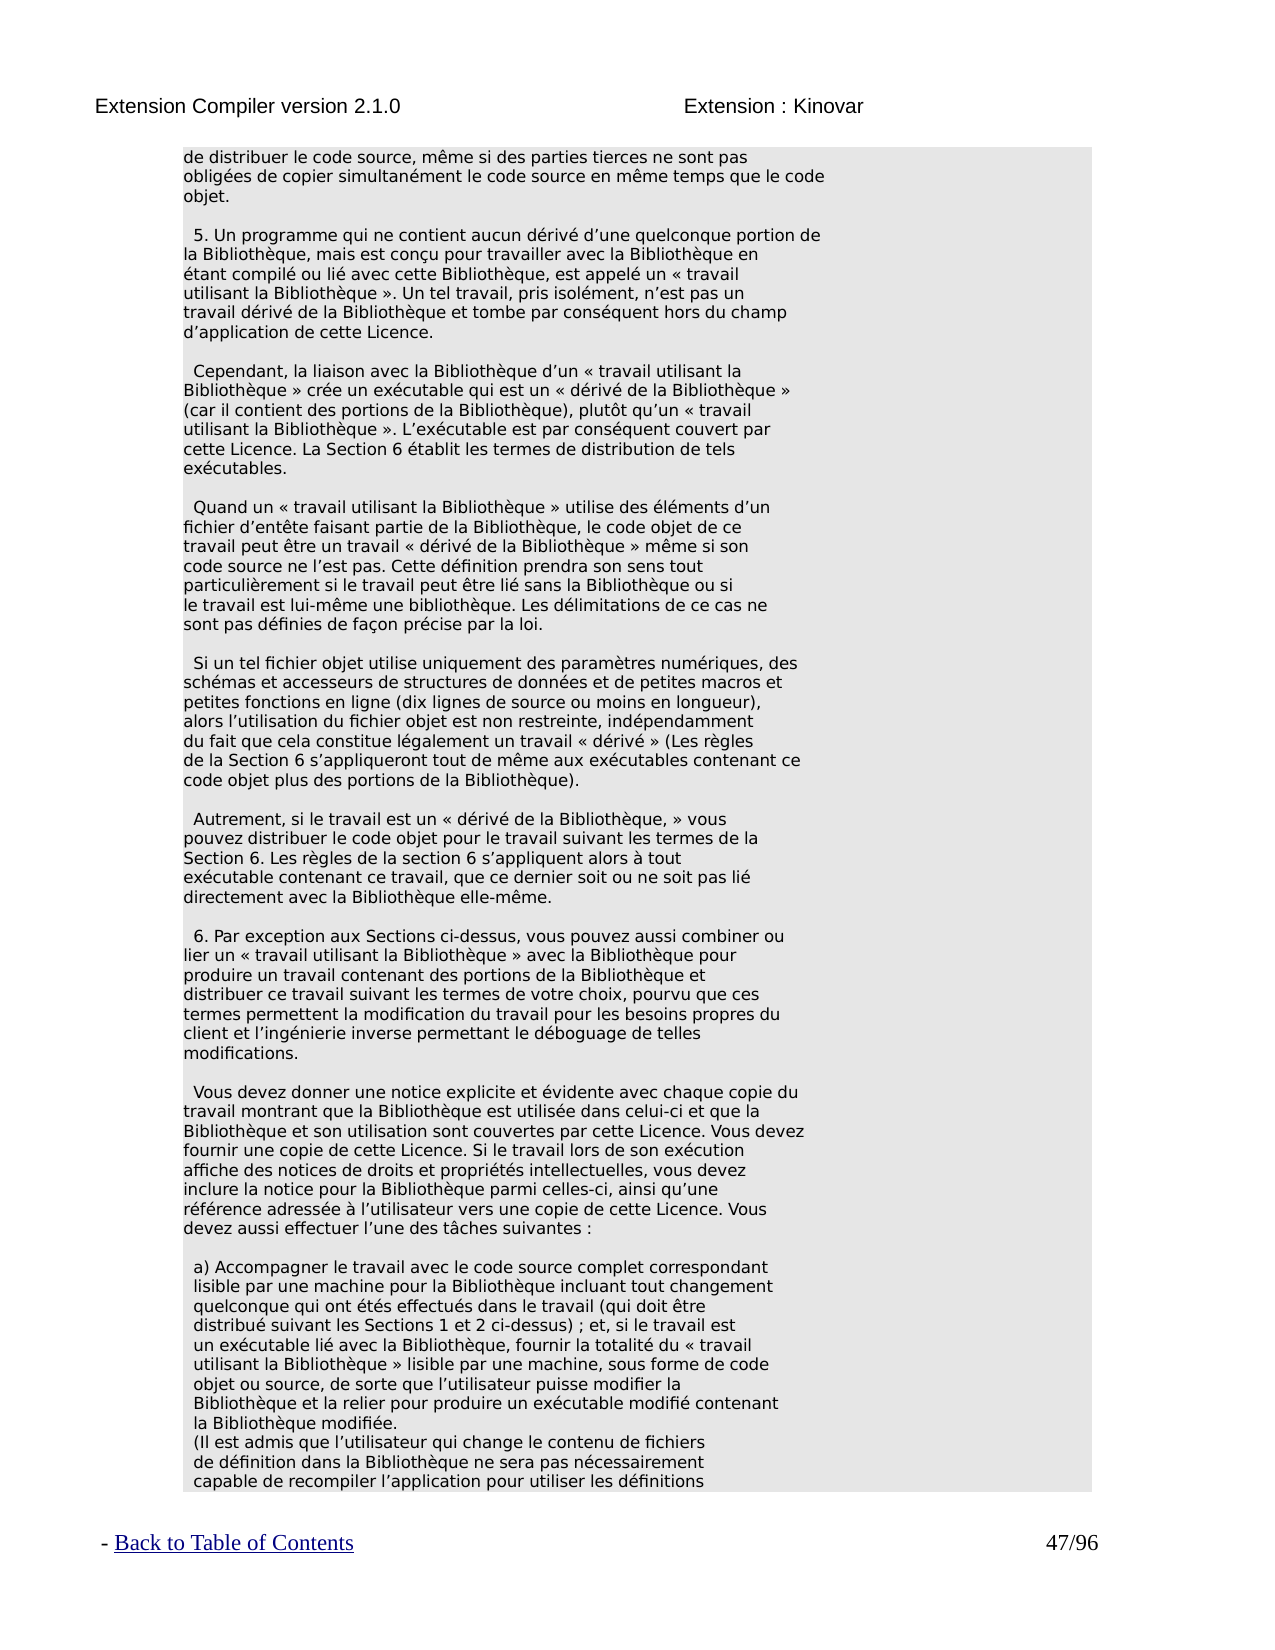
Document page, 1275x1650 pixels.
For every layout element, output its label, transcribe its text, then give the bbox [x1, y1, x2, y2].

text le travail est lui-même une bibliothèque. Les délimitations de ce cas ne [183, 596, 1092, 615]
text utilisant la Bibliothèque ». L’exécutable est par conséquent couvert par [183, 420, 1092, 440]
text capable de recompiler l’application pour utiliser les définitions [183, 1472, 1092, 1492]
text lier un « travail utilisant la Bibliothèque » avec la Bibliothèque pour [183, 946, 1092, 966]
text Si un tel fichier objet utilise uniquement des paramètres numériques, des [183, 654, 1092, 673]
text la Bibliothèque, mais est conçu pour travailler avec la Bibliothèque en [183, 245, 1092, 264]
text travail montrant que la Bibliothèque est utilisée dans celui-ci et que la [183, 1102, 1092, 1121]
text lisible par une machine pour la Bibliothèque incluant tout changement [183, 1277, 1092, 1297]
text utilisant la Bibliothèque » lisible par une machine, sous forme de code [183, 1355, 1092, 1375]
text du fait que cela constitue légalement un travail « dérivé » (Les règles [183, 732, 1092, 751]
text Bibliothèque » crée un exécutable qui est un « dérivé de la Bibliothèque » [183, 381, 1092, 401]
text a) Accompagner le travail avec le code source complet correspondant [183, 1258, 1092, 1277]
text fichier d’entête faisant partie de la Bibliothèque, le code objet de ce [183, 518, 1092, 537]
text référence adressée à l’utilisateur vers une copie de cette Licence. Vous [183, 1199, 1092, 1219]
text Bibliothèque et son utilisation sont couvertes par cette Licence. Vous devez [183, 1121, 1092, 1141]
text 5. Un programme qui ne contient aucun dérivé d’une quelconque portion de [183, 225, 1092, 245]
text objet. [183, 186, 1092, 206]
text Vous devez donner une notice explicite et évidente avec chaque copie du [183, 1082, 1092, 1102]
text étant compilé ou lié avec cette Bibliothèque, est appelé un « travail [183, 264, 1092, 284]
text fournir une copie de cette Licence. Si le travail lors de son exécution [183, 1141, 1092, 1160]
text affiche des notices de droits et propriétés intellectuelles, vous devez [183, 1160, 1092, 1180]
text cette Licence. La Section 6 établit les termes de distribution de tels [183, 440, 1092, 459]
text de définition dans la Bibliothèque ne sera pas nécessairement [183, 1453, 1092, 1472]
text d’application de cette Licence. [183, 323, 1092, 342]
text obligées de copier simultanément le code source en même temps que le code [183, 167, 1092, 186]
text modifications. [183, 1043, 1092, 1063]
text travail peut être un travail « dérivé de la Bibliothèque » même si son [183, 537, 1092, 557]
text Section 6. Les règles de la section 6 s’appliquent alors à tout [183, 849, 1092, 868]
text de distribuer le code source, même si des parties tierces ne sont pas [183, 147, 1092, 167]
text particulièrement si le travail peut être lié sans la Bibliothèque ou si [183, 576, 1092, 596]
text schémas et accesseurs de structures de données et de petites macros et [183, 673, 1092, 693]
text de la Section 6 s’appliqueront tout de même aux exécutables contenant ce [183, 751, 1092, 771]
text exécutable contenant ce travail, que ce dernier soit ou ne soit pas lié [183, 868, 1092, 888]
text client et l’ingénierie inverse permettant le déboguage de telles [183, 1024, 1092, 1043]
text sont pas définies de façon précise par la loi. [183, 615, 1092, 634]
text exécutables. [183, 459, 1092, 479]
text Autrement, si le travail est un « dérivé de la Bibliothèque, » vous [183, 810, 1092, 829]
text produire un travail contenant des portions de la Bibliothèque et [183, 966, 1092, 985]
text (car il contient des portions de la Bibliothèque), plutôt qu’un « travail [183, 401, 1092, 420]
text un exécutable lié avec la Bibliothèque, fournir la totalité du « travail [183, 1336, 1092, 1355]
text devez aussi effectuer l’une des tâches suivantes : [183, 1219, 1092, 1238]
text Bibliothèque et la relier pour produire un exécutable modifié contenant [183, 1394, 1092, 1414]
text pouvez distribuer le code objet pour le travail suivant les termes de la [183, 829, 1092, 849]
text (Il est admis que l’utilisateur qui change le contenu de fichiers [183, 1433, 1092, 1453]
text objet ou source, de sorte que l’utilisateur puisse modifier la [183, 1375, 1092, 1394]
text petites fonctions en ligne (dix lignes de source ou moins en longueur), [183, 693, 1092, 712]
text distribuer ce travail suivant les termes de votre choix, pourvu que ces [183, 985, 1092, 1004]
text Quand un « travail utilisant la Bibliothèque » utilise des éléments d’un [183, 498, 1092, 518]
text travail dérivé de la Bibliothèque et tombe par conséquent hors du champ [183, 303, 1092, 323]
text la Bibliothèque modifiée. [183, 1414, 1092, 1433]
text code objet plus des portions de la Bibliothèque). [183, 771, 1092, 790]
text directement avec la Bibliothèque elle-même. [183, 888, 1092, 907]
text quelconque qui ont étés effectués dans le travail (qui doit être [183, 1297, 1092, 1316]
text inclure la notice pour la Bibliothèque parmi celles-ci, ainsi qu’une [183, 1180, 1092, 1199]
text termes permettent la modification du travail pour les besoins propres du [183, 1004, 1092, 1024]
text Cependant, la liaison avec la Bibliothèque d’un « travail utilisant la [183, 362, 1092, 381]
text distribué suivant les Sections 1 et 2 ci-dessus) ; et, si le travail est [183, 1316, 1092, 1336]
text utilisant la Bibliothèque ». Un tel travail, pris isolément, n’est pas un [183, 284, 1092, 303]
text alors l’utilisation du fichier objet est non restreinte, indépendamment [183, 712, 1092, 732]
text 6. Par exception aux Sections ci-dessus, vous pouvez aussi combiner ou [183, 927, 1092, 946]
text code source ne l’est pas. Cette définition prendra son sens tout [183, 557, 1092, 576]
